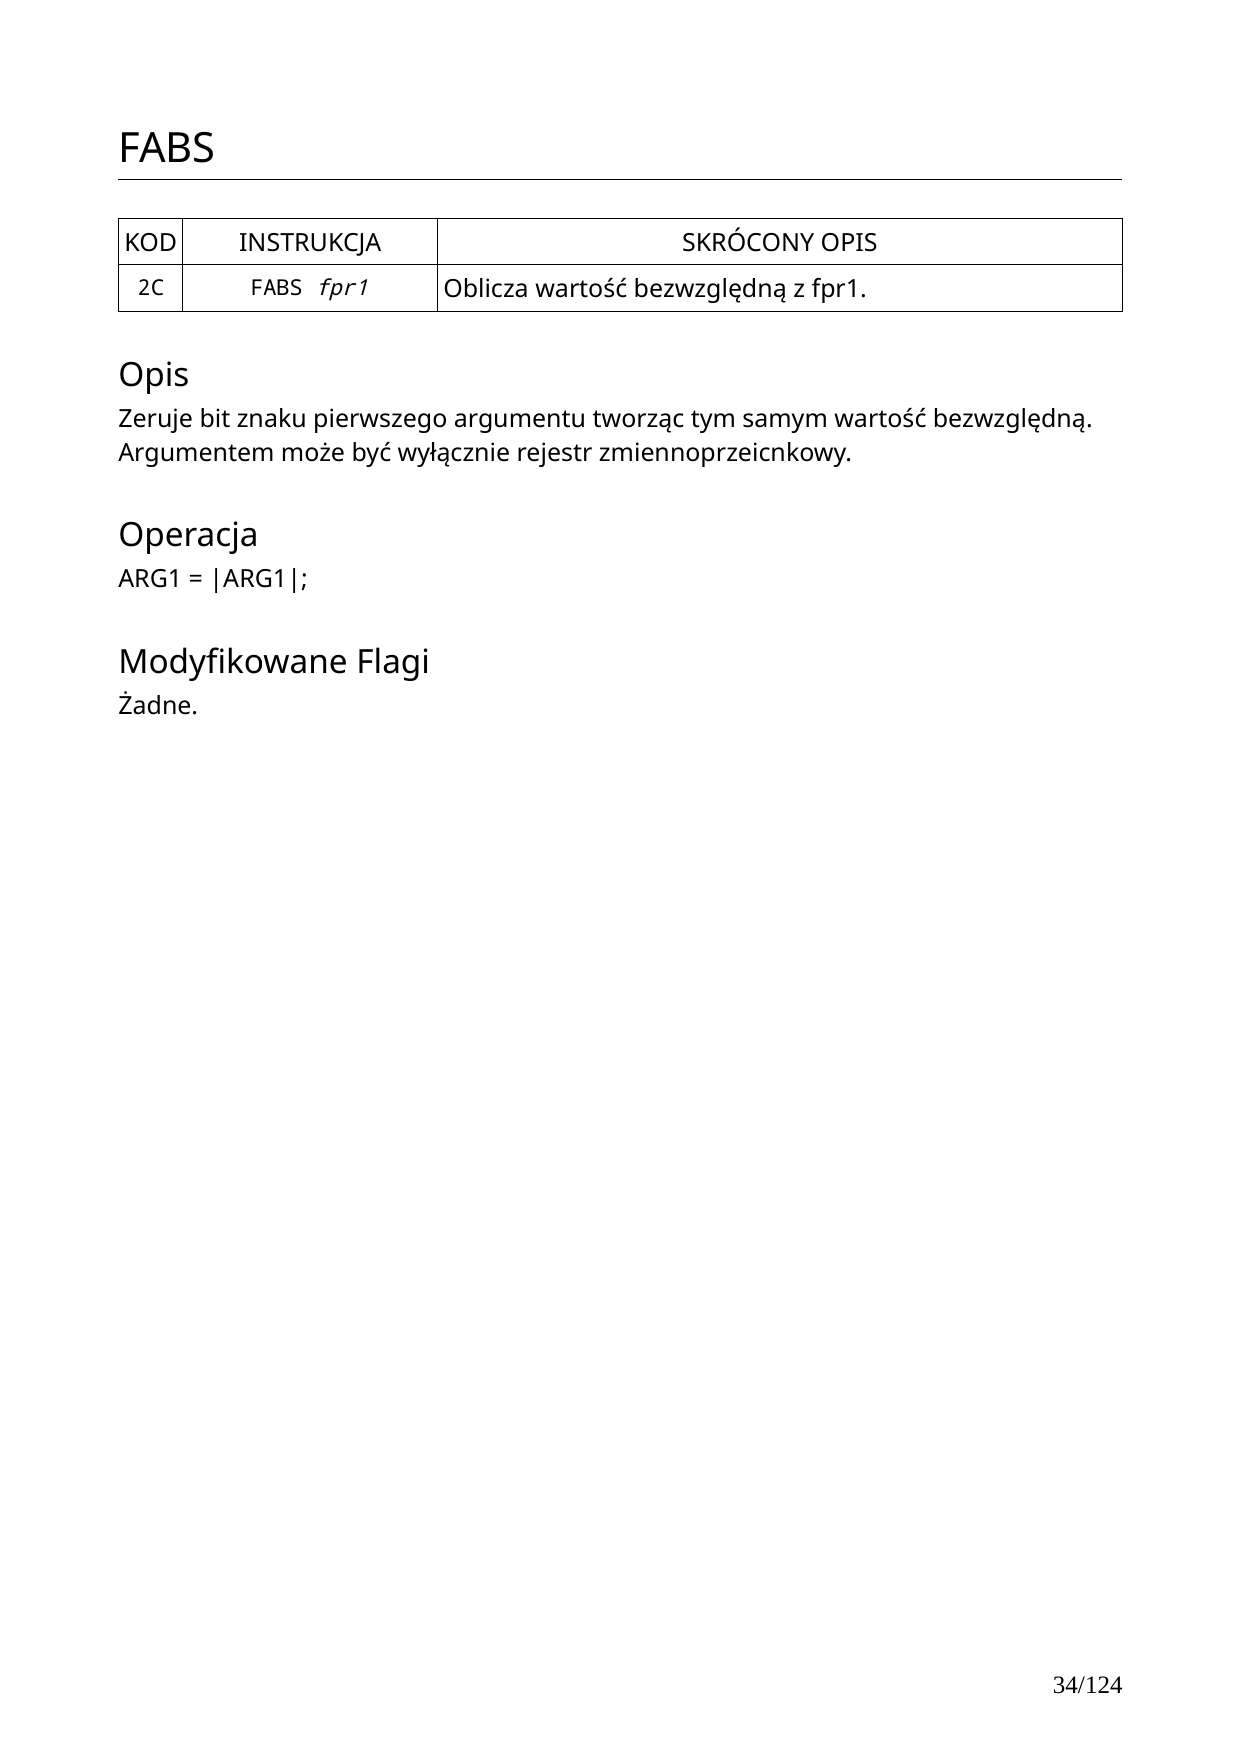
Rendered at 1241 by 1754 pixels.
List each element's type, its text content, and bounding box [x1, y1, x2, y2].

text ARG1 = |ARG1|; [118, 561, 1122, 599]
table_header SKRÓCONY OPIS [438, 219, 1122, 264]
text Opis [118, 350, 1122, 400]
table_header INSTRUKCJA [183, 219, 437, 264]
table_header KOD [119, 219, 182, 264]
table_cell Oblicza wartość bezwzględną z fpr1. [438, 265, 1122, 311]
text Operacja [118, 511, 1122, 561]
text Modyfikowane Flagi [118, 638, 1122, 688]
text Żadne. [118, 688, 1122, 726]
text Zeruje bit znaku pierwszego argumentu tworząc tym samym wartość bezwzględną. Argumentem może być wyłącznie rejestr zmiennoprzeicnkowy. [118, 400, 1122, 473]
table_cell FABS fpr1 [183, 265, 437, 311]
table_cell 2C [119, 265, 182, 311]
text FABS [118, 118, 1122, 179]
